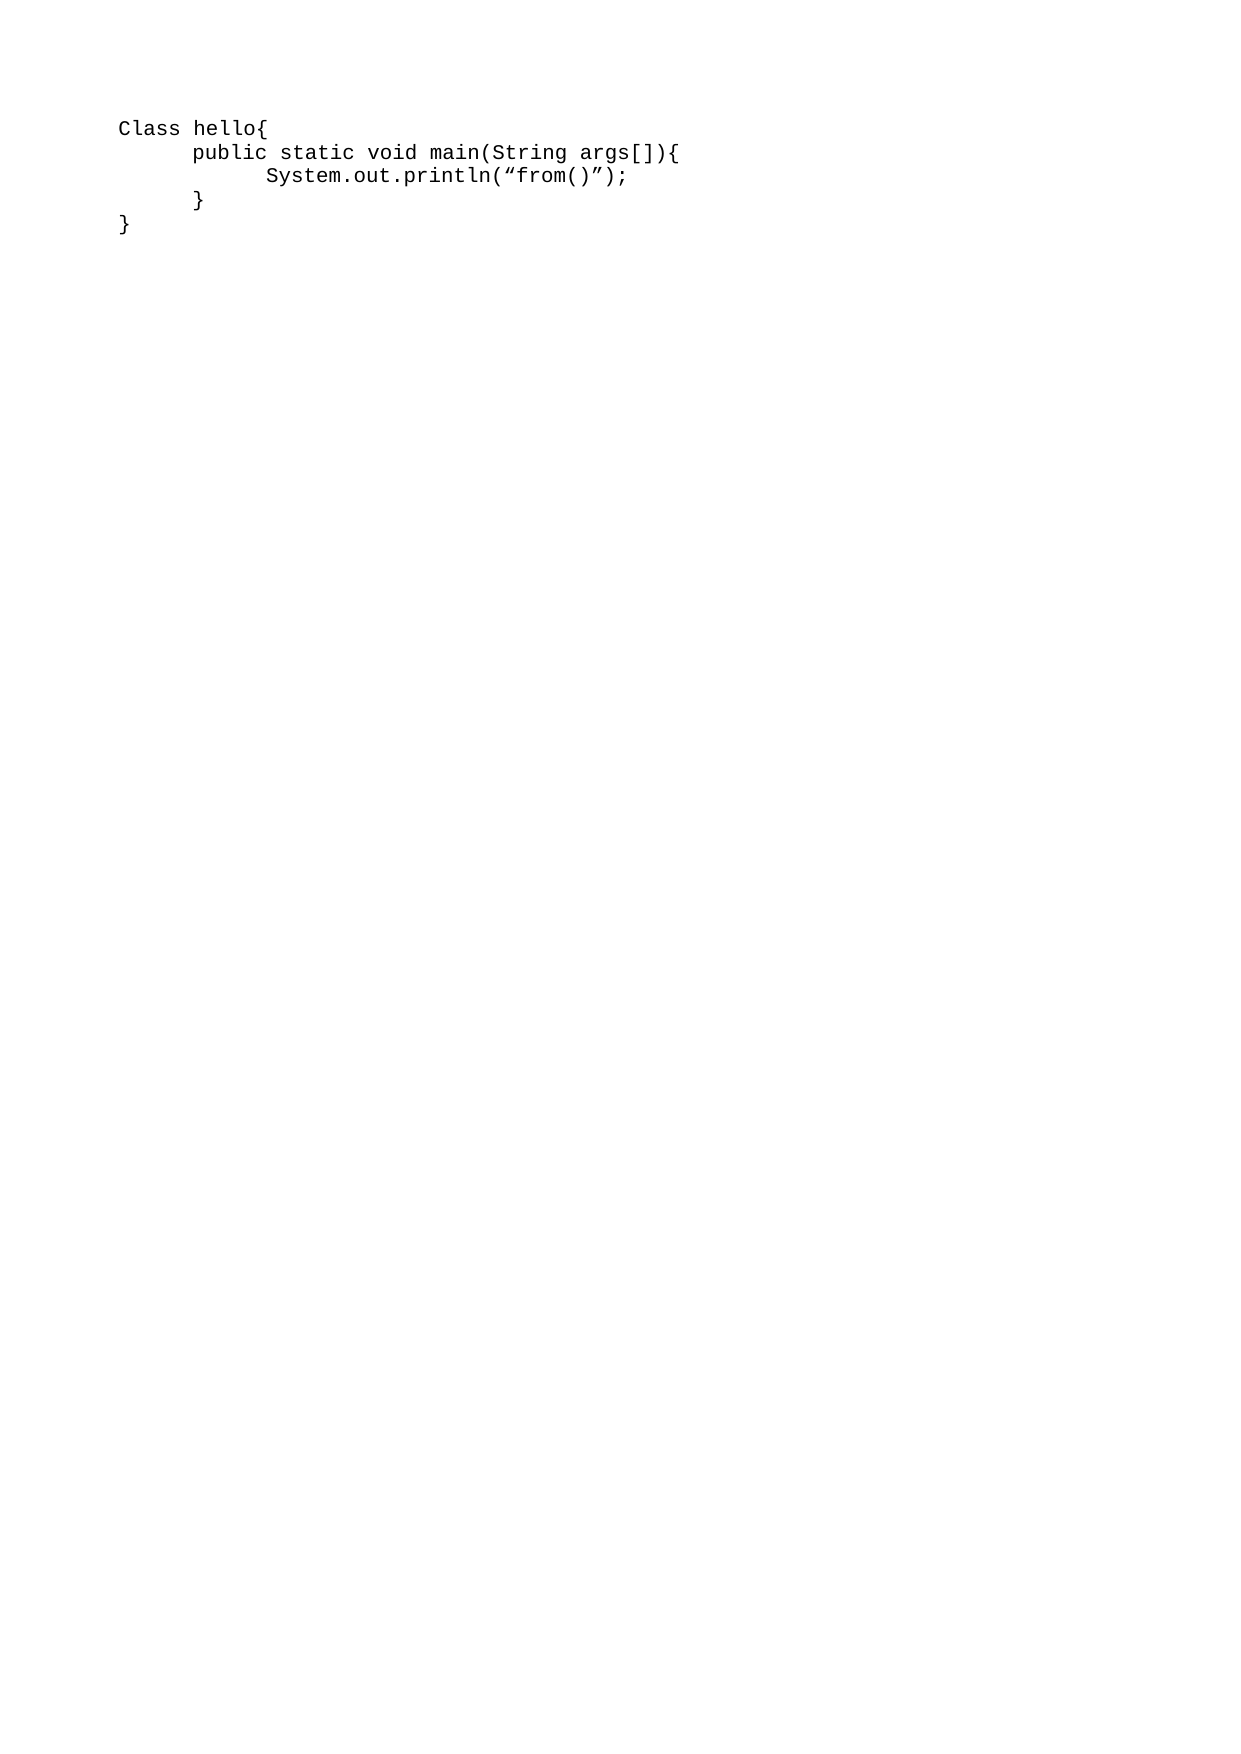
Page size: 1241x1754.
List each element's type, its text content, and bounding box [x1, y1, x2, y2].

text } [118, 189, 1122, 213]
text public static void main(String args[]){ [118, 142, 1122, 165]
text } [118, 213, 1122, 236]
text Class hello{ [118, 118, 1122, 142]
text System.out.println(“from()”); [118, 165, 1122, 189]
